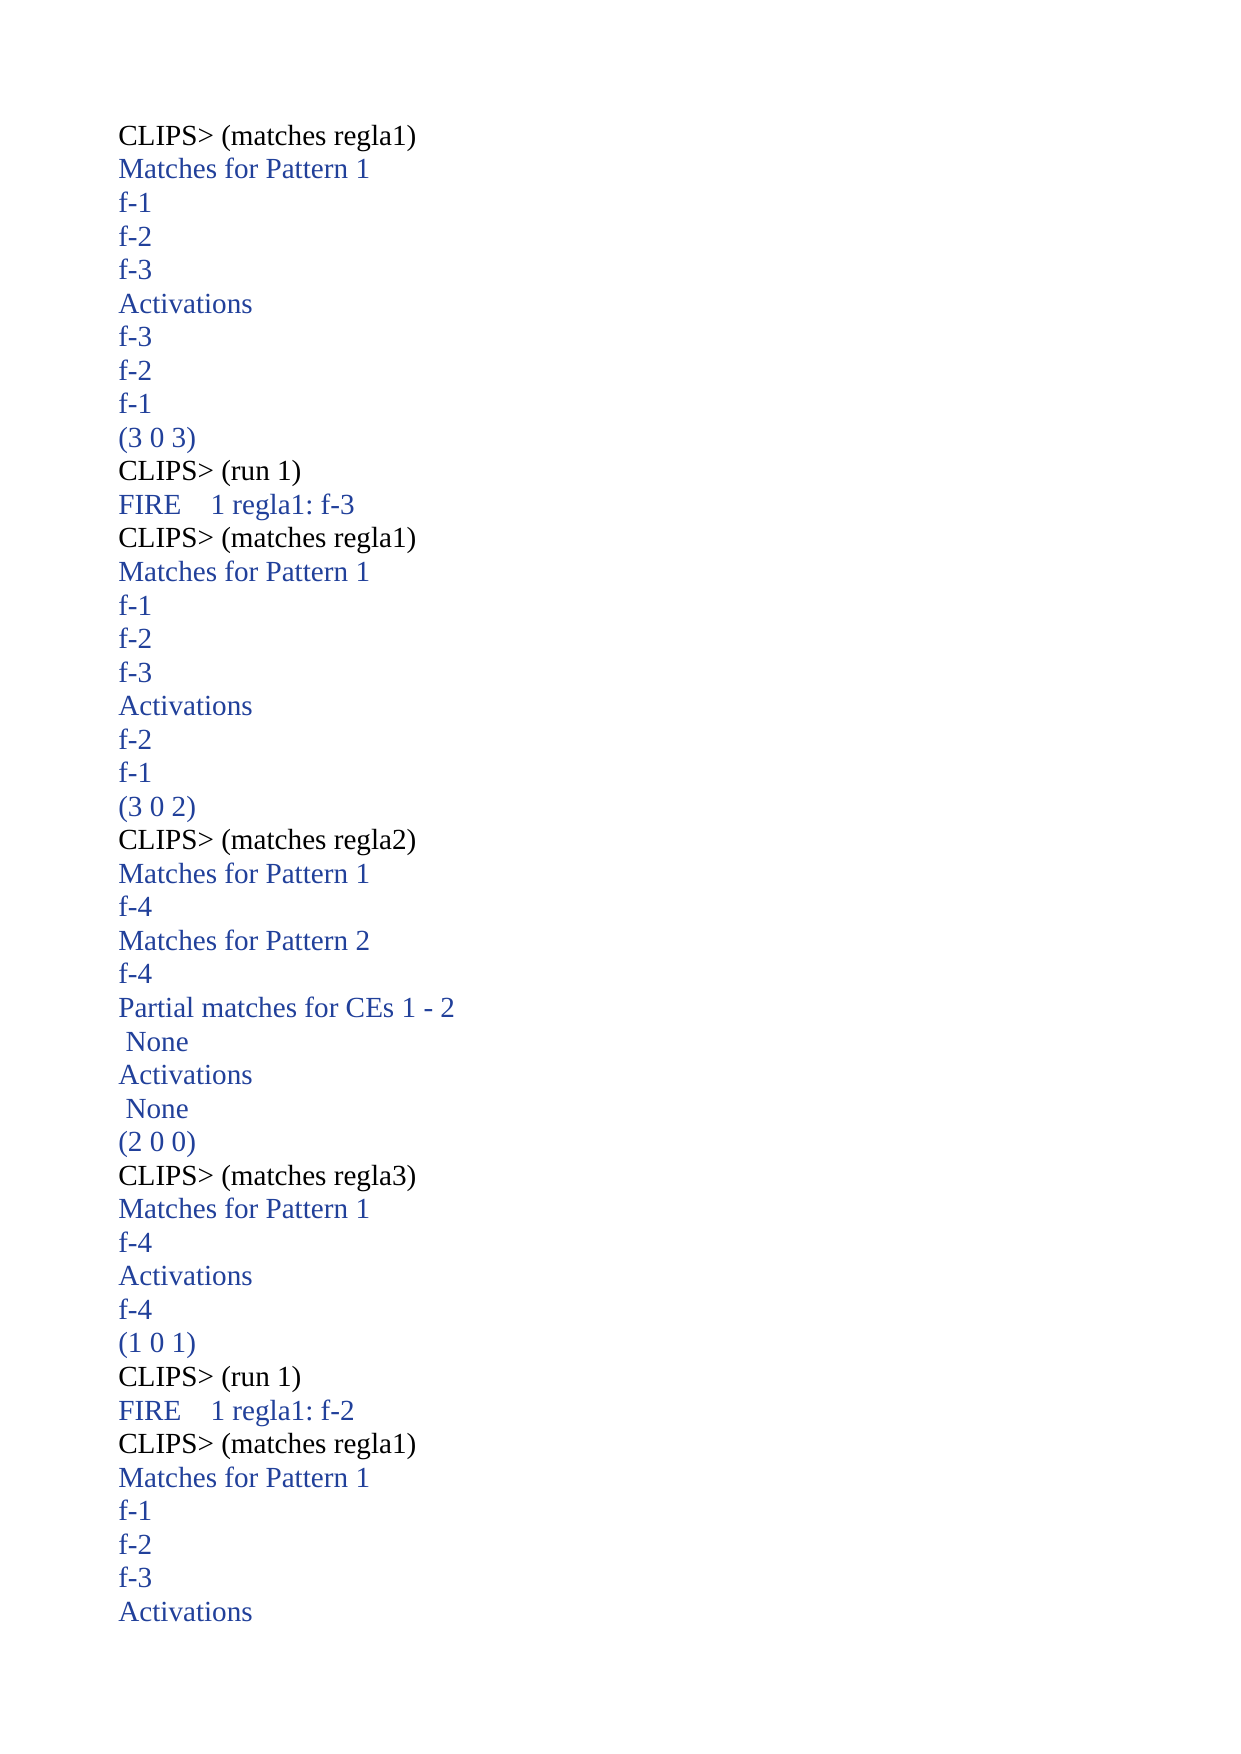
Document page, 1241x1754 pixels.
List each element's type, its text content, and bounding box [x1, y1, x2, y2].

text Matches for Pattern 1 [118, 856, 1122, 889]
text f-1 [118, 1493, 1122, 1527]
text f-2 [118, 722, 1122, 755]
text Matches for Pattern 2 [118, 923, 1122, 957]
text Activations [118, 1258, 1122, 1292]
text f-4 [118, 1225, 1122, 1258]
text Activations [118, 286, 1122, 319]
text FIRE 1 regla1: f-3 [118, 487, 1122, 521]
text None [118, 1024, 1122, 1057]
text (1 0 1) [118, 1326, 1122, 1359]
text f-3 [118, 252, 1122, 286]
text (2 0 0) [118, 1124, 1122, 1158]
text f-3 [118, 1560, 1122, 1594]
text CLIPS> (matches regla1) [118, 118, 1122, 152]
text f-2 [118, 219, 1122, 252]
text f-3 [118, 319, 1122, 353]
text CLIPS> (run 1) [118, 453, 1122, 487]
text Activations [118, 688, 1122, 722]
text (3 0 3) [118, 420, 1122, 453]
text f-1 [118, 386, 1122, 420]
text f-3 [118, 655, 1122, 688]
text CLIPS> (matches regla3) [118, 1158, 1122, 1191]
text (3 0 2) [118, 789, 1122, 822]
text f-2 [118, 1527, 1122, 1560]
text Activations [118, 1057, 1122, 1091]
text CLIPS> (matches regla1) [118, 1426, 1122, 1460]
text None [118, 1091, 1122, 1124]
text CLIPS> (matches regla2) [118, 822, 1122, 856]
text Matches for Pattern 1 [118, 152, 1122, 185]
text Activations [118, 1594, 1122, 1627]
text f-1 [118, 185, 1122, 219]
text f-2 [118, 621, 1122, 655]
text f-1 [118, 755, 1122, 789]
text f-2 [118, 353, 1122, 386]
text Matches for Pattern 1 [118, 1460, 1122, 1493]
text Partial matches for CEs 1 - 2 [118, 990, 1122, 1024]
text FIRE 1 regla1: f-2 [118, 1393, 1122, 1426]
text Matches for Pattern 1 [118, 554, 1122, 588]
text CLIPS> (run 1) [118, 1359, 1122, 1393]
text Matches for Pattern 1 [118, 1191, 1122, 1225]
text CLIPS> (matches regla1) [118, 521, 1122, 554]
text f-1 [118, 588, 1122, 621]
text f-4 [118, 889, 1122, 923]
text f-4 [118, 957, 1122, 990]
text f-4 [118, 1292, 1122, 1326]
